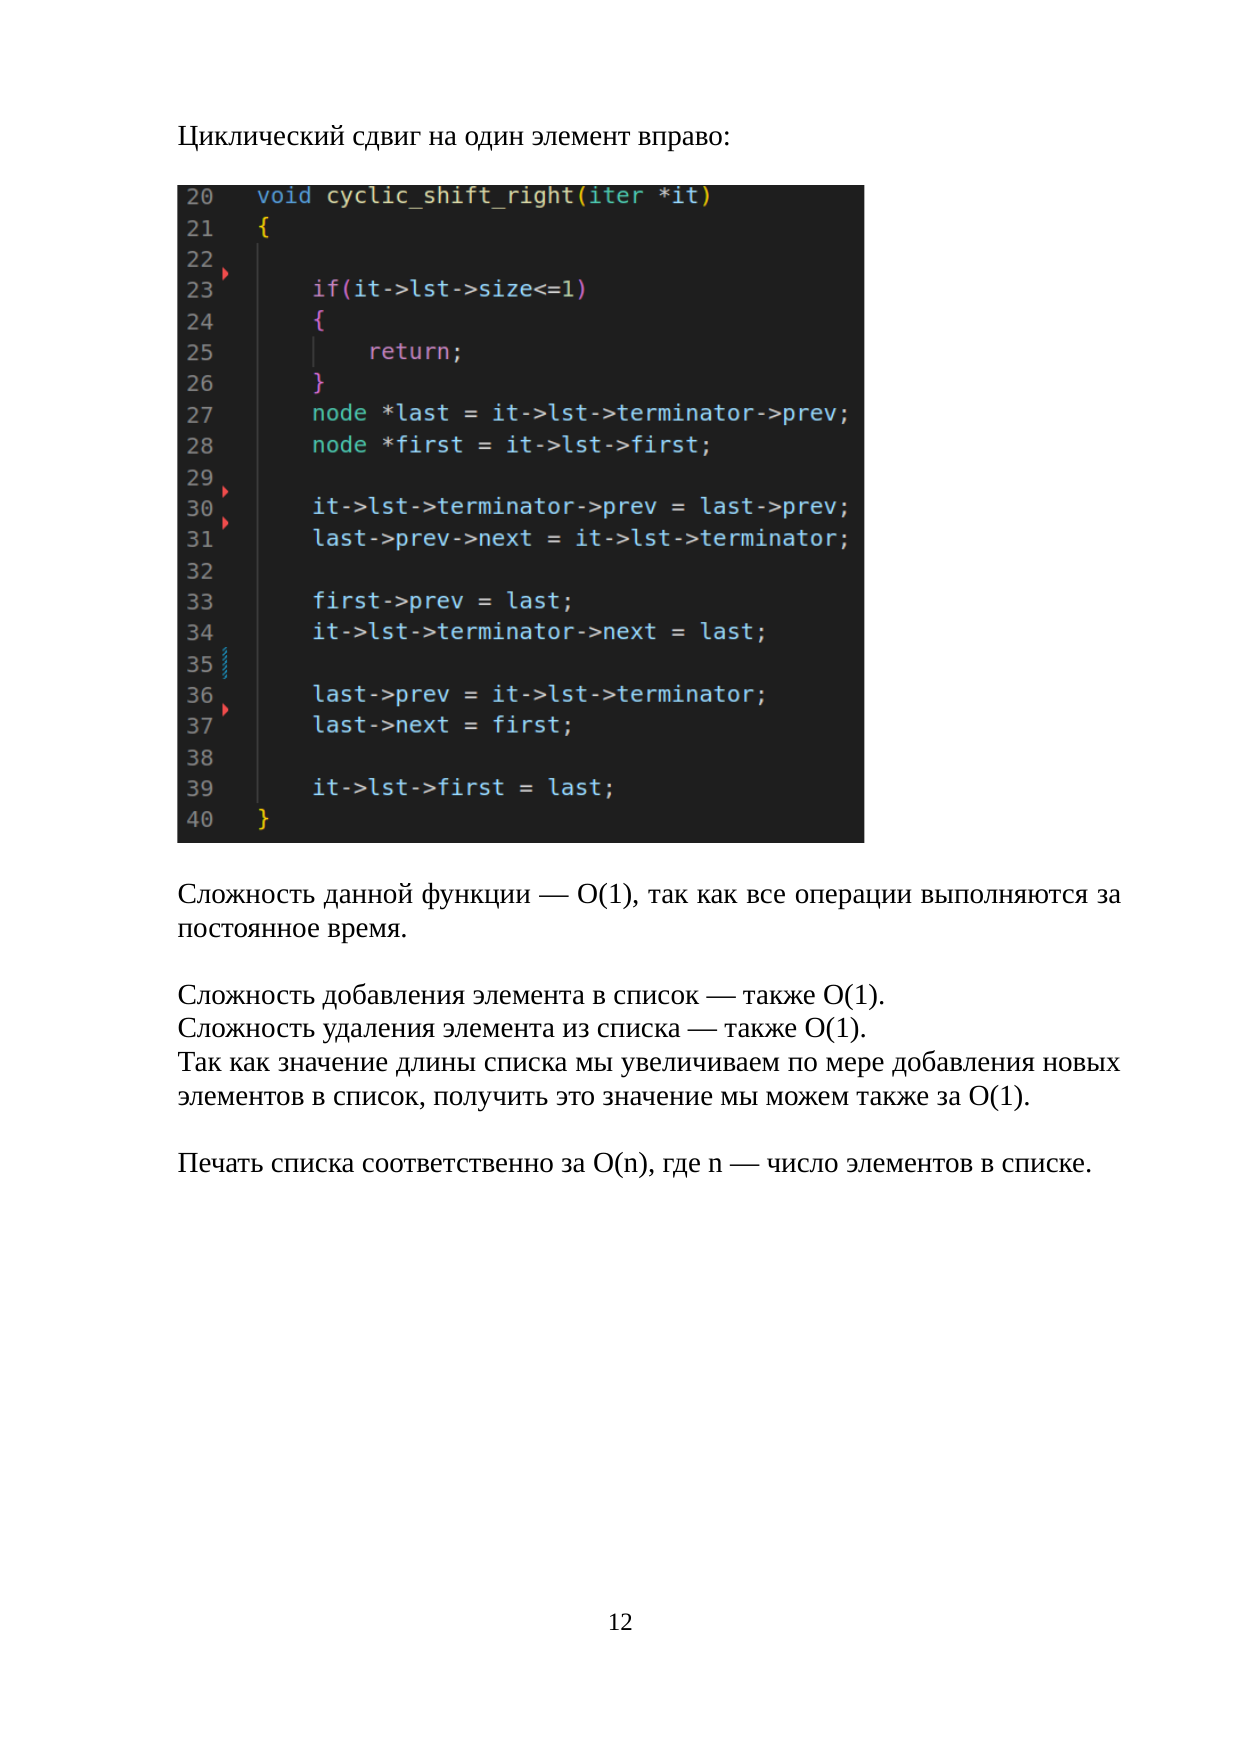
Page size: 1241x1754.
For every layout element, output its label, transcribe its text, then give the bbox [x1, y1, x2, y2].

picture [177, 185, 865, 843]
text Сложность данной функции — О(1), так как все операции выполняются за постоянное время. [177, 876, 1122, 943]
text Сложность удаления элемента из списка — также О(1). [177, 1011, 1122, 1044]
text Сложность добавления элемента в список — также О(1). [177, 977, 1122, 1011]
text Циклический сдвиг на один элемент вправо: [177, 118, 1122, 152]
text Так как значение длины списка мы увеличиваем по мере добавления новых элементов в список, получить это значение мы можем также за О(1). [177, 1044, 1122, 1111]
text Печать списка соответственно за О(n), где n — число элементов в списке. [177, 1145, 1122, 1178]
